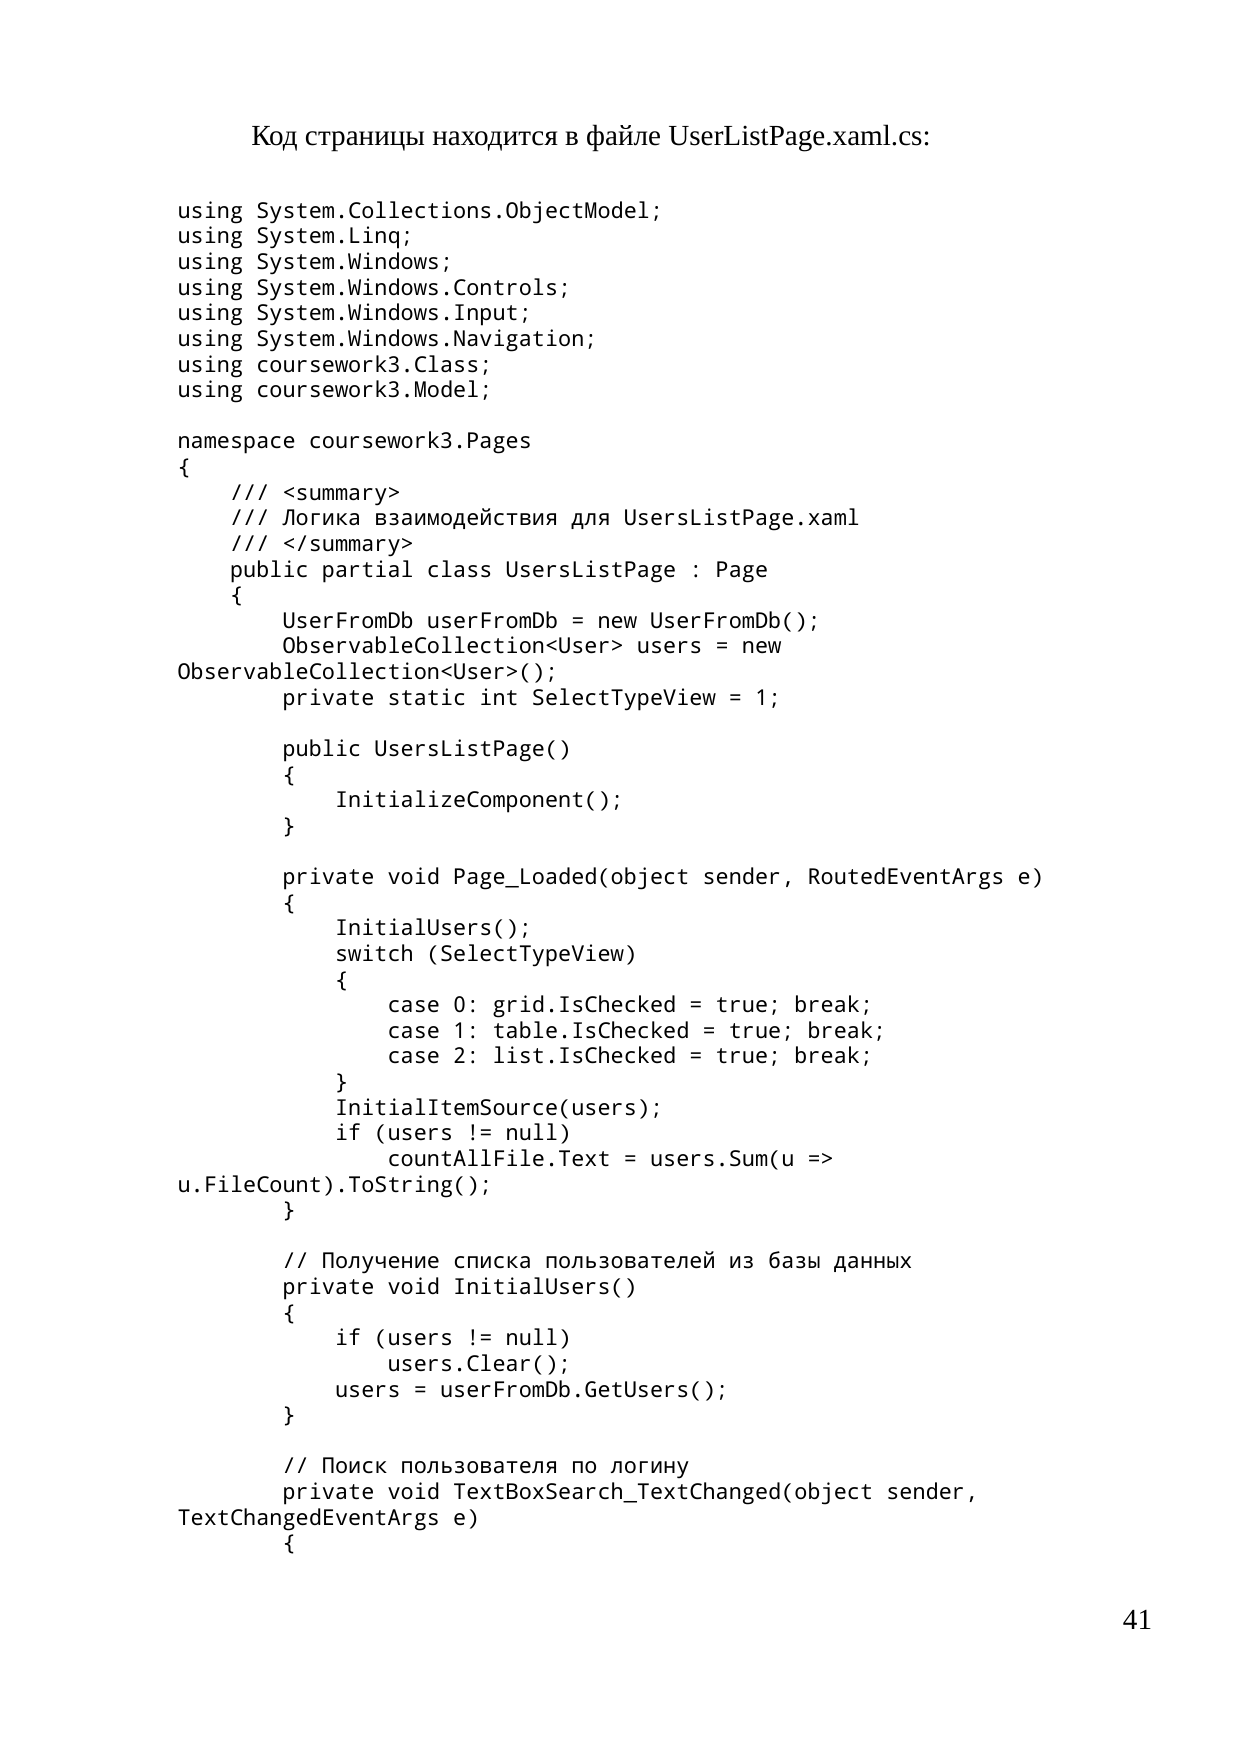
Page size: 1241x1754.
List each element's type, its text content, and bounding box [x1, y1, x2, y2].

text using coursework3.Model; [177, 377, 1152, 403]
text using System.Linq; [177, 223, 1152, 249]
text countAllFile.Text = users.Sum(u => u.FileCount).ToString(); [177, 1146, 1152, 1197]
text using System.Windows; [177, 249, 1152, 275]
text users.Clear(); [177, 1351, 1152, 1377]
text // Поиск пользователя по логину [177, 1453, 1152, 1479]
text users = userFromDb.GetUsers(); [177, 1377, 1152, 1402]
text private void TextBoxSearch_TextChanged(object sender, TextChangedEventArgs e) [177, 1479, 1152, 1530]
text using System.Windows.Navigation; [177, 326, 1152, 352]
text InitializeComponent(); [177, 787, 1152, 813]
text { [177, 582, 1152, 608]
text using System.Windows.Input; [177, 300, 1152, 326]
text } [177, 1069, 1152, 1095]
text } [177, 1197, 1152, 1223]
text { [177, 967, 1152, 992]
text case 0: grid.IsChecked = true; break; [177, 992, 1152, 1018]
text // Получение списка пользователей из базы данных [177, 1248, 1152, 1274]
text InitialItemSource(users); [177, 1095, 1152, 1120]
text /// <summary> [177, 480, 1152, 505]
text { [177, 1530, 1152, 1556]
text private void InitialUsers() [177, 1274, 1152, 1300]
text { [177, 762, 1152, 787]
text ObservableCollection<User> users = new ObservableCollection<User>(); [177, 633, 1152, 685]
text /// </summary> [177, 531, 1152, 557]
text public partial class UsersListPage : Page [177, 557, 1152, 582]
text } [177, 813, 1152, 838]
text if (users != null) [177, 1325, 1152, 1351]
text private void Page_Loaded(object sender, RoutedEventArgs e) [177, 864, 1152, 890]
text using System.Windows.Controls; [177, 275, 1152, 300]
text private static int SelectTypeView = 1; [177, 685, 1152, 710]
text { [177, 890, 1152, 915]
text InitialUsers(); [177, 915, 1152, 941]
text { [177, 1300, 1152, 1325]
text switch (SelectTypeView) [177, 941, 1152, 967]
text namespace coursework3.Pages [177, 428, 1152, 454]
text UserFromDb userFromDb = new UserFromDb(); [177, 608, 1152, 633]
text Код страницы находится в файле UserListPage.xaml.cs: [177, 118, 1152, 152]
text /// Логика взаимодействия для UsersListPage.xaml [177, 505, 1152, 531]
text using System.Collections.ObjectModel; [177, 198, 1152, 223]
text if (users != null) [177, 1120, 1152, 1146]
text case 2: list.IsChecked = true; break; [177, 1043, 1152, 1069]
text public UsersListPage() [177, 736, 1152, 762]
text using coursework3.Class; [177, 352, 1152, 377]
text } [177, 1402, 1152, 1428]
text case 1: table.IsChecked = true; break; [177, 1018, 1152, 1043]
text { [177, 454, 1152, 480]
